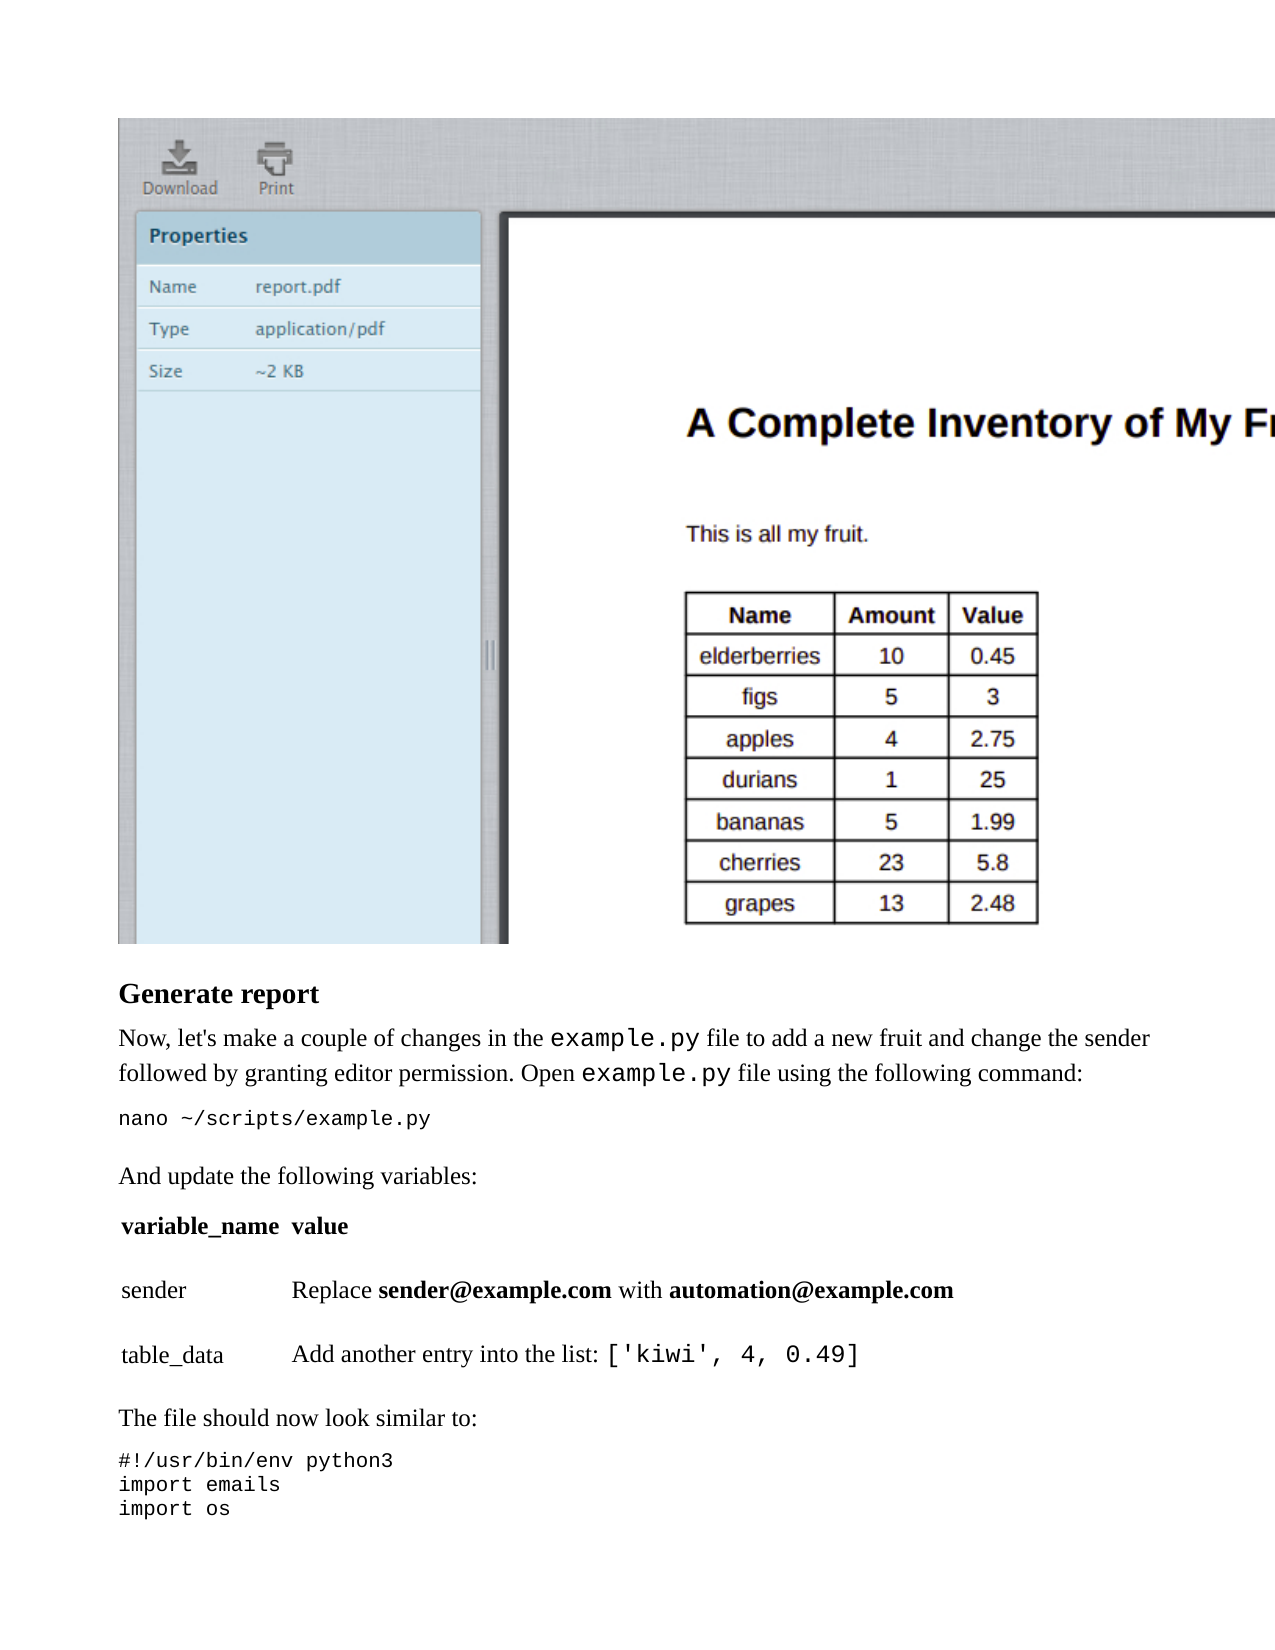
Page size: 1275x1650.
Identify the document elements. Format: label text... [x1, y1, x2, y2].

table_cell Add another entry into the list: ['kiwi', 4, 0.49] [289, 1337, 966, 1403]
text Now, let's make a couple of changes in the example.py file to add a new fruit and change the sender followed by granting editor permission. Open example.py file using the following command: [118, 1023, 1157, 1088]
subtitle Generate report [118, 977, 1157, 1010]
table_header value [289, 1209, 966, 1272]
text And update the following variables: [118, 1161, 1157, 1189]
table_cell table_data [118, 1337, 288, 1403]
text #!/usr/bin/env python3 [118, 1450, 1157, 1474]
text The file should now look similar to: [118, 1403, 1157, 1431]
text import os [118, 1498, 1157, 1521]
picture [118, 118, 1275, 944]
table_header variable_name [118, 1209, 288, 1272]
table_cell sender [118, 1273, 288, 1337]
table_cell Replace sender@example.com with automation@example.com [289, 1273, 966, 1337]
text import emails [118, 1474, 1157, 1498]
text nano ~/scripts/example.py [118, 1108, 1157, 1131]
